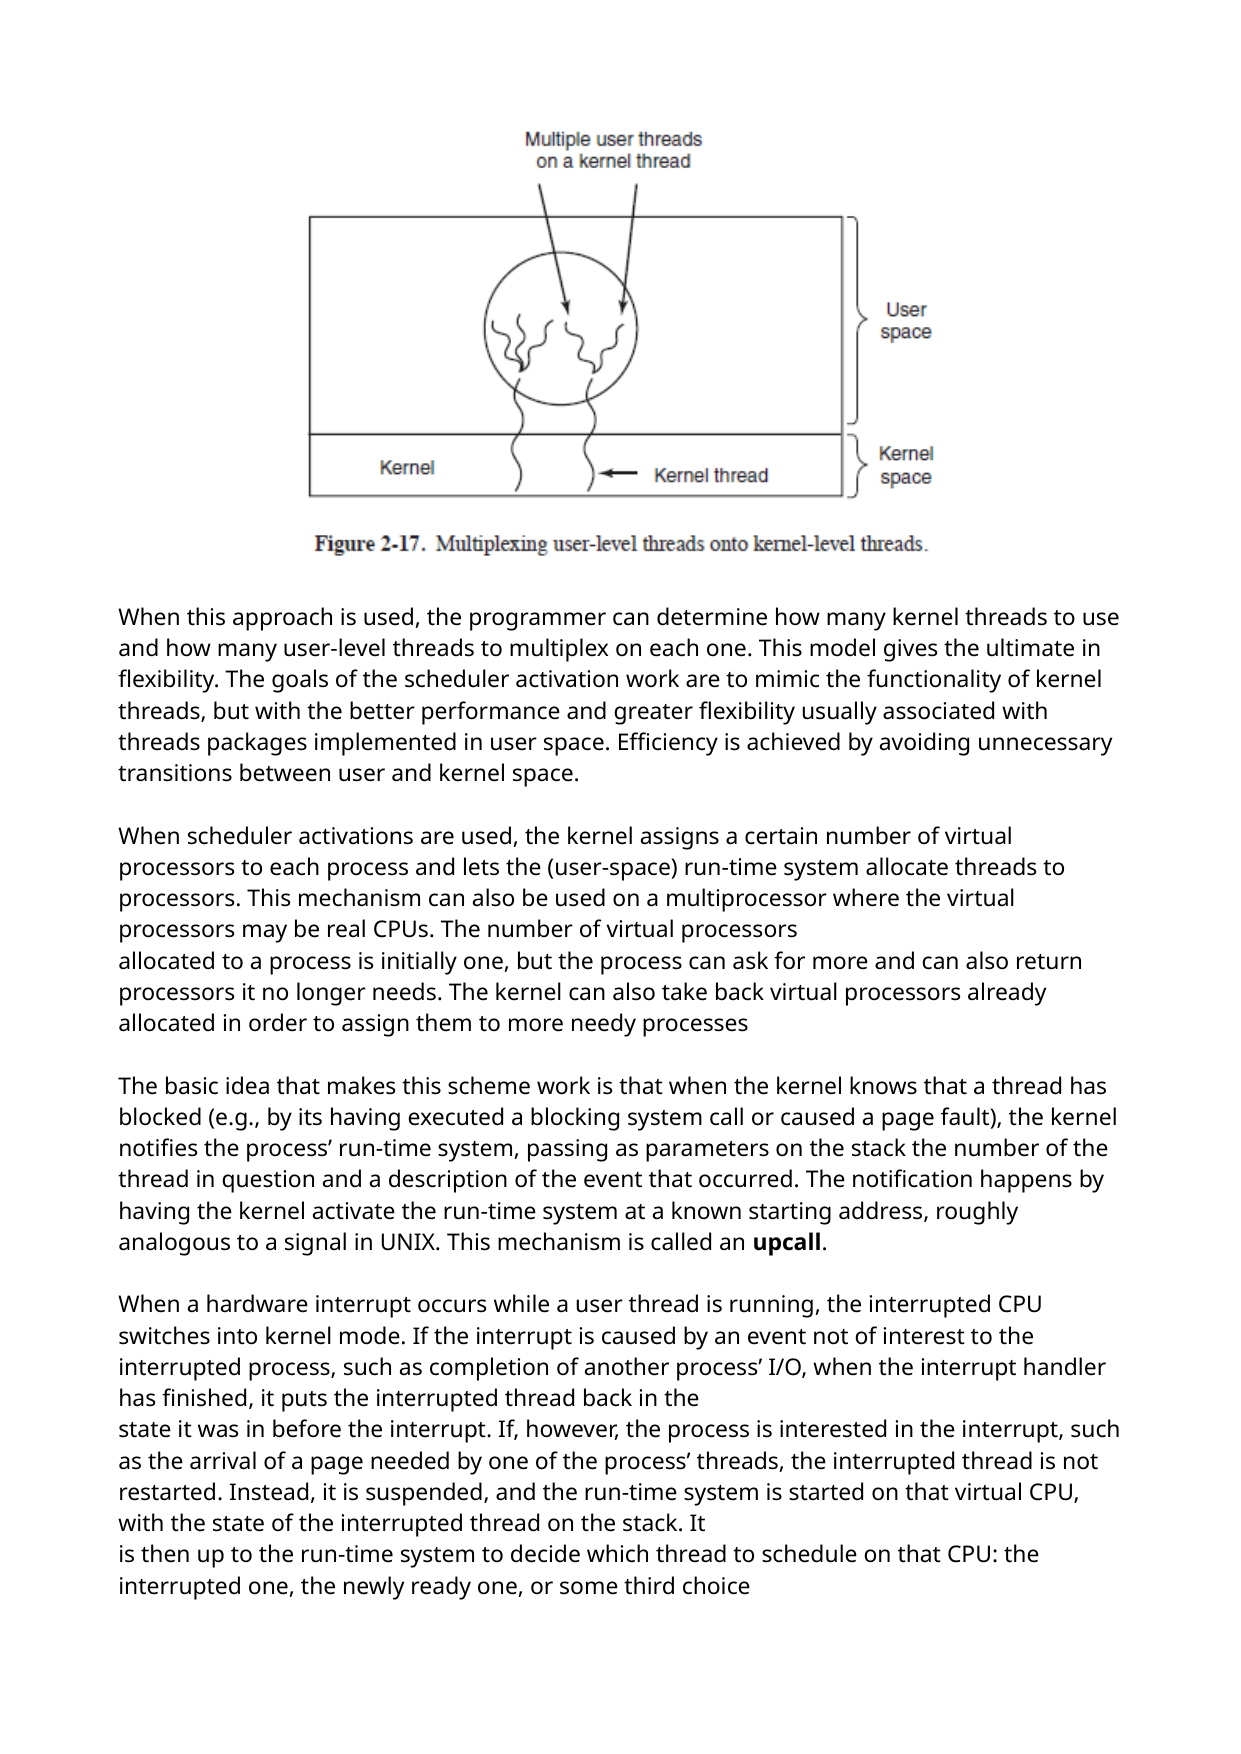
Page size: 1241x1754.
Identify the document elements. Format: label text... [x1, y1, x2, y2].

text state it was in before the interrupt. If, however, the process is interested in the interrupt, such as the arrival of a page needed by one of the process’ threads, the interrupted thread is not restarted. Instead, it is suspended, and the run-time system is started on that virtual CPU, with the state of the interrupted thread on the stack. It [118, 1413, 1122, 1538]
text The basic idea that makes this scheme work is that when the kernel knows that a thread has blocked (e.g., by its having executed a blocking system call or caused a page fault), the kernel notifies the process’ run-time system, passing as parameters on the stack the number of the thread in question and a description of the event that occurred. The notification happens by having the kernel activate the run-time system at a known starting address, roughly analogous to a signal in UNIX. This mechanism is called an upcall. [118, 1070, 1122, 1257]
text is then up to the run-time system to decide which thread to schedule on that CPU: the interrupted one, the newly ready one, or some third choice [118, 1538, 1122, 1601]
text When this approach is used, the programmer can determine how many kernel threads to use and how many user-level threads to multiplex on each one. This model gives the ultimate in flexibility. The goals of the scheduler activation work are to mimic the functionality of kernel threads, but with the better performance and greater flexibility usually associated with threads packages implemented in user space. Efficiency is achieved by avoiding unnecessary transitions between user and kernel space. [118, 601, 1122, 788]
text When scheduler activations are used, the kernel assigns a certain number of virtual processors to each process and lets the (user-space) run-time system allocate threads to processors. This mechanism can also be used on a multiprocessor where the virtual processors may be real CPUs. The number of virtual processors [118, 820, 1122, 945]
picture [220, 118, 1020, 570]
text allocated to a process is initially one, but the process can ask for more and can also return processors it no longer needs. The kernel can also take back virtual processors already allocated in order to assign them to more needy processes [118, 945, 1122, 1038]
text When a hardware interrupt occurs while a user thread is running, the interrupted CPU switches into kernel mode. If the interrupt is caused by an event not of interest to the interrupted process, such as completion of another process’ I/O, when the interrupt handler has finished, it puts the interrupted thread back in the [118, 1288, 1122, 1413]
